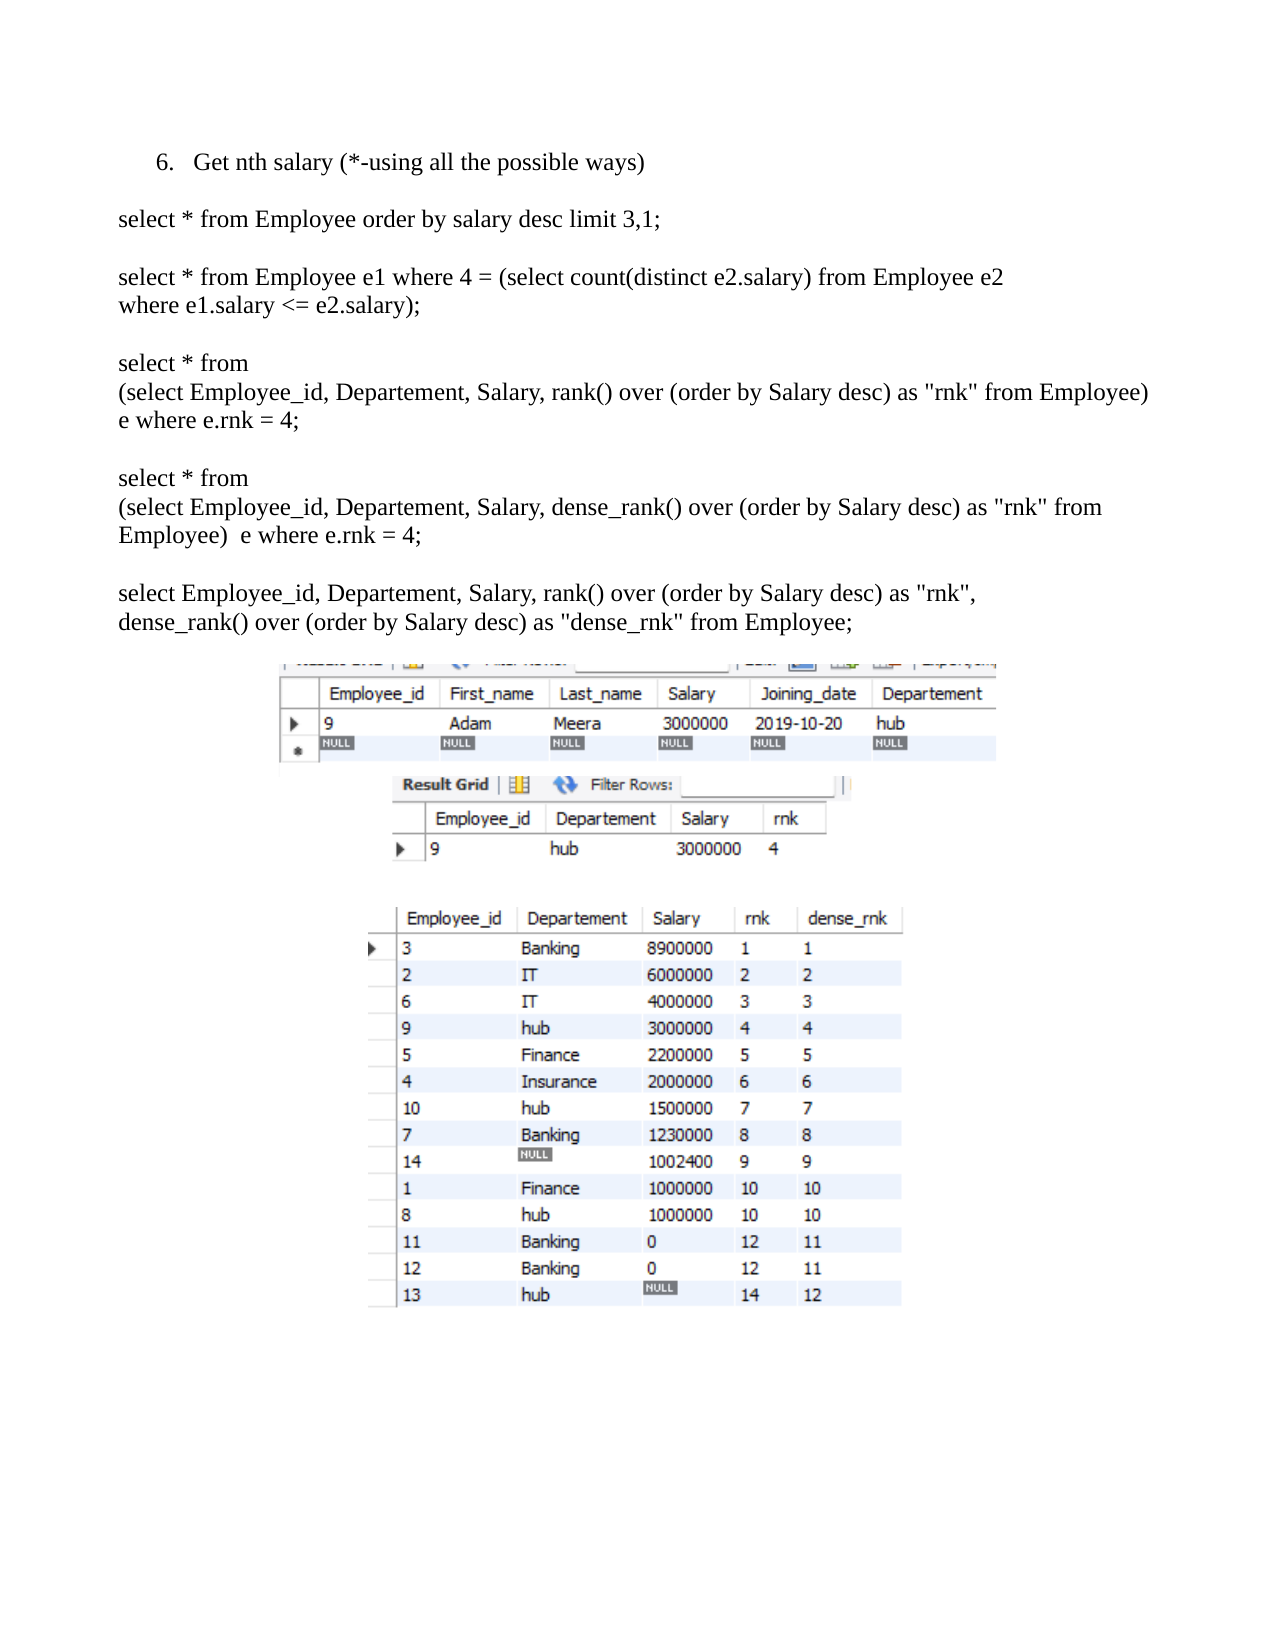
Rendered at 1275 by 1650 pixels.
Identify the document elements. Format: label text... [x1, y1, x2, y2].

picture [368, 907, 908, 1314]
text select Employee_id, Departement, Salary, rank() over (order by Salary desc) as "rnk", dense_rank() over (order by Salary desc) as "dense_rnk" from Employee; [118, 578, 1157, 636]
picture [278, 664, 997, 879]
text select * from (select Employee_id, Departement, Salary, rank() over (order by Salary desc) as "rnk" from Employee) e where e.rnk = 4; select * from (select Employee_id, Departement, Salary, dense_rank() over (order by Salary desc) as "rnk" from Employee) e where e.rnk = 4; [118, 348, 1157, 549]
list Get nth salary (*-using all the possible ways) [156, 147, 1157, 176]
text select * from Employee order by salary desc limit 3,1; select * from Employee e1 where 4 = (select count(distinct e2.salary) from Employee e2 where e1.salary <= e2.salary); [118, 204, 1157, 319]
